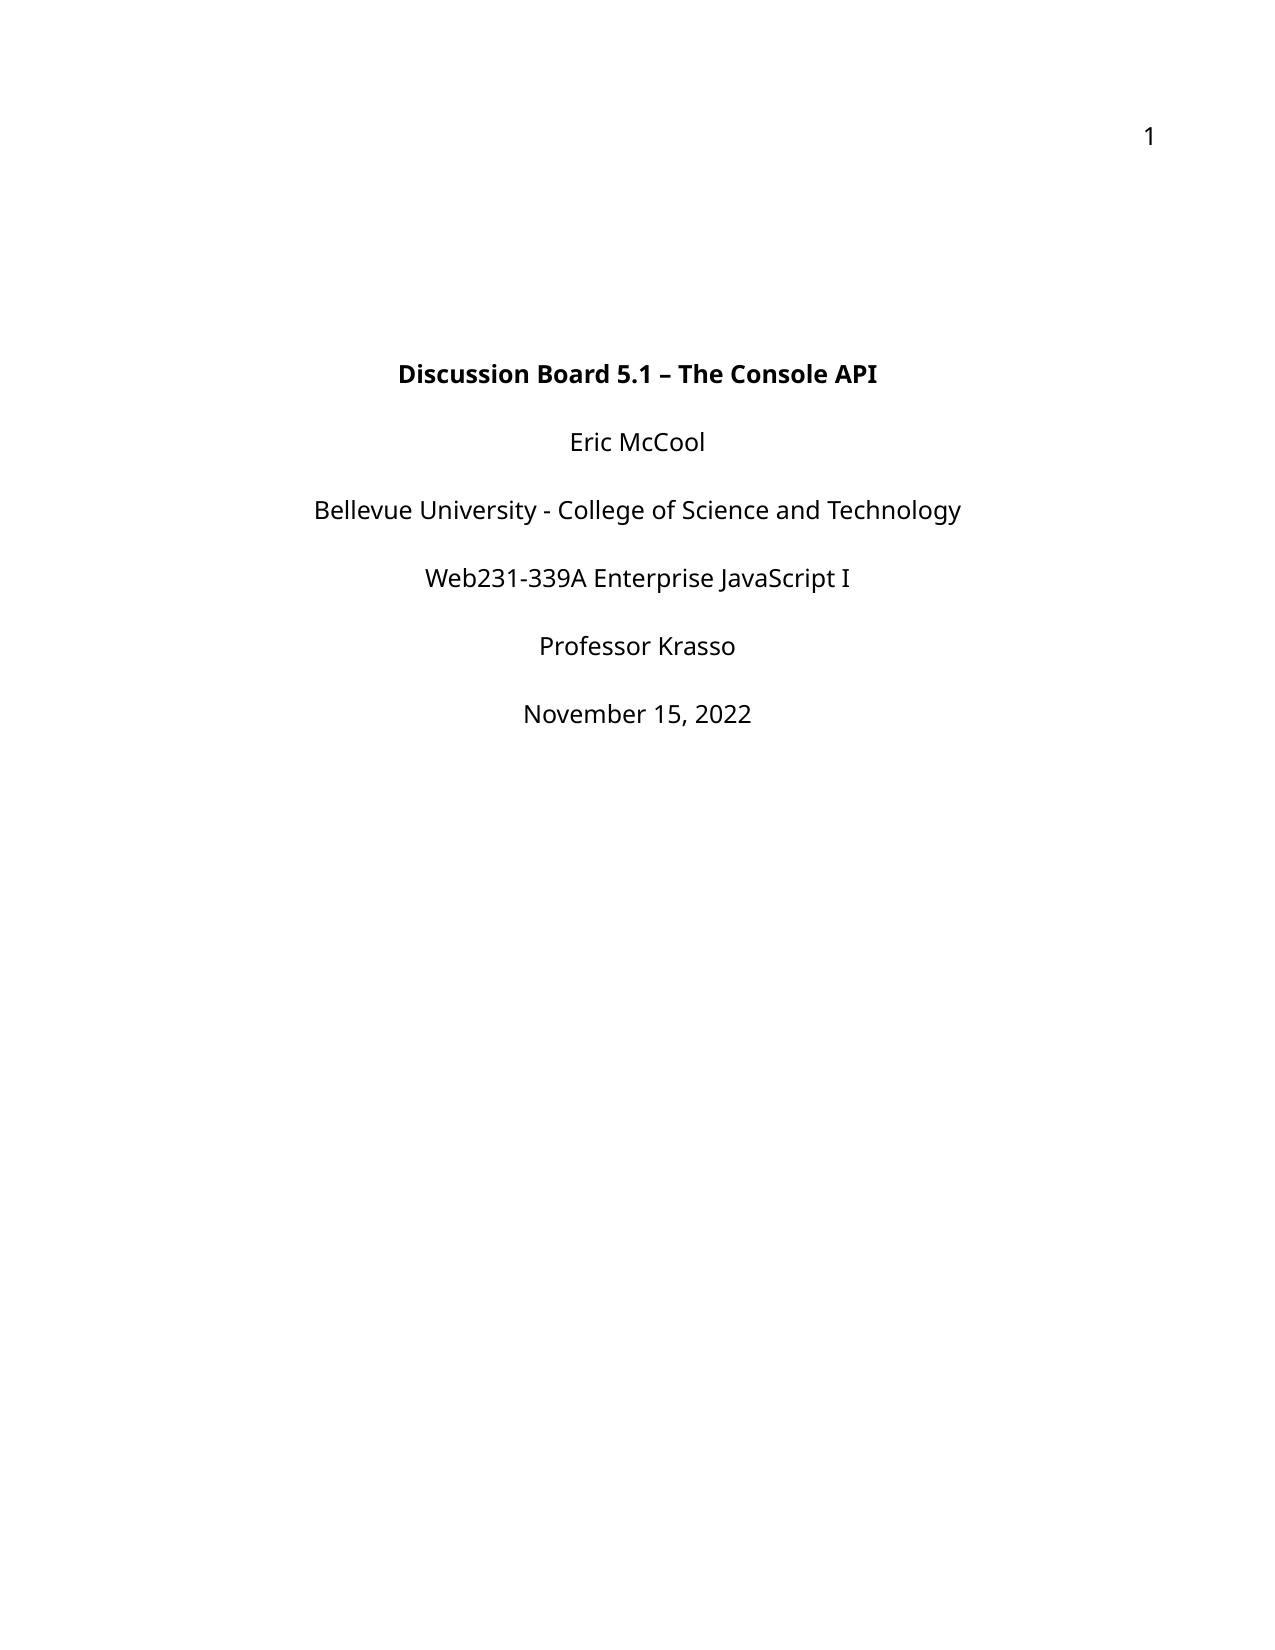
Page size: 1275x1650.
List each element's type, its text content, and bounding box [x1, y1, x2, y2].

text Discussion Board 5.1 – The Console API [118, 357, 1157, 391]
text Eric McCool [118, 425, 1157, 459]
text 1 [118, 118, 1157, 152]
text Web231-339A Enterprise JavaScript I [118, 561, 1157, 595]
text Professor Krasso [118, 629, 1157, 663]
text November 15, 2022 [118, 697, 1157, 731]
text Bellevue University - College of Science and Technology [118, 493, 1157, 527]
